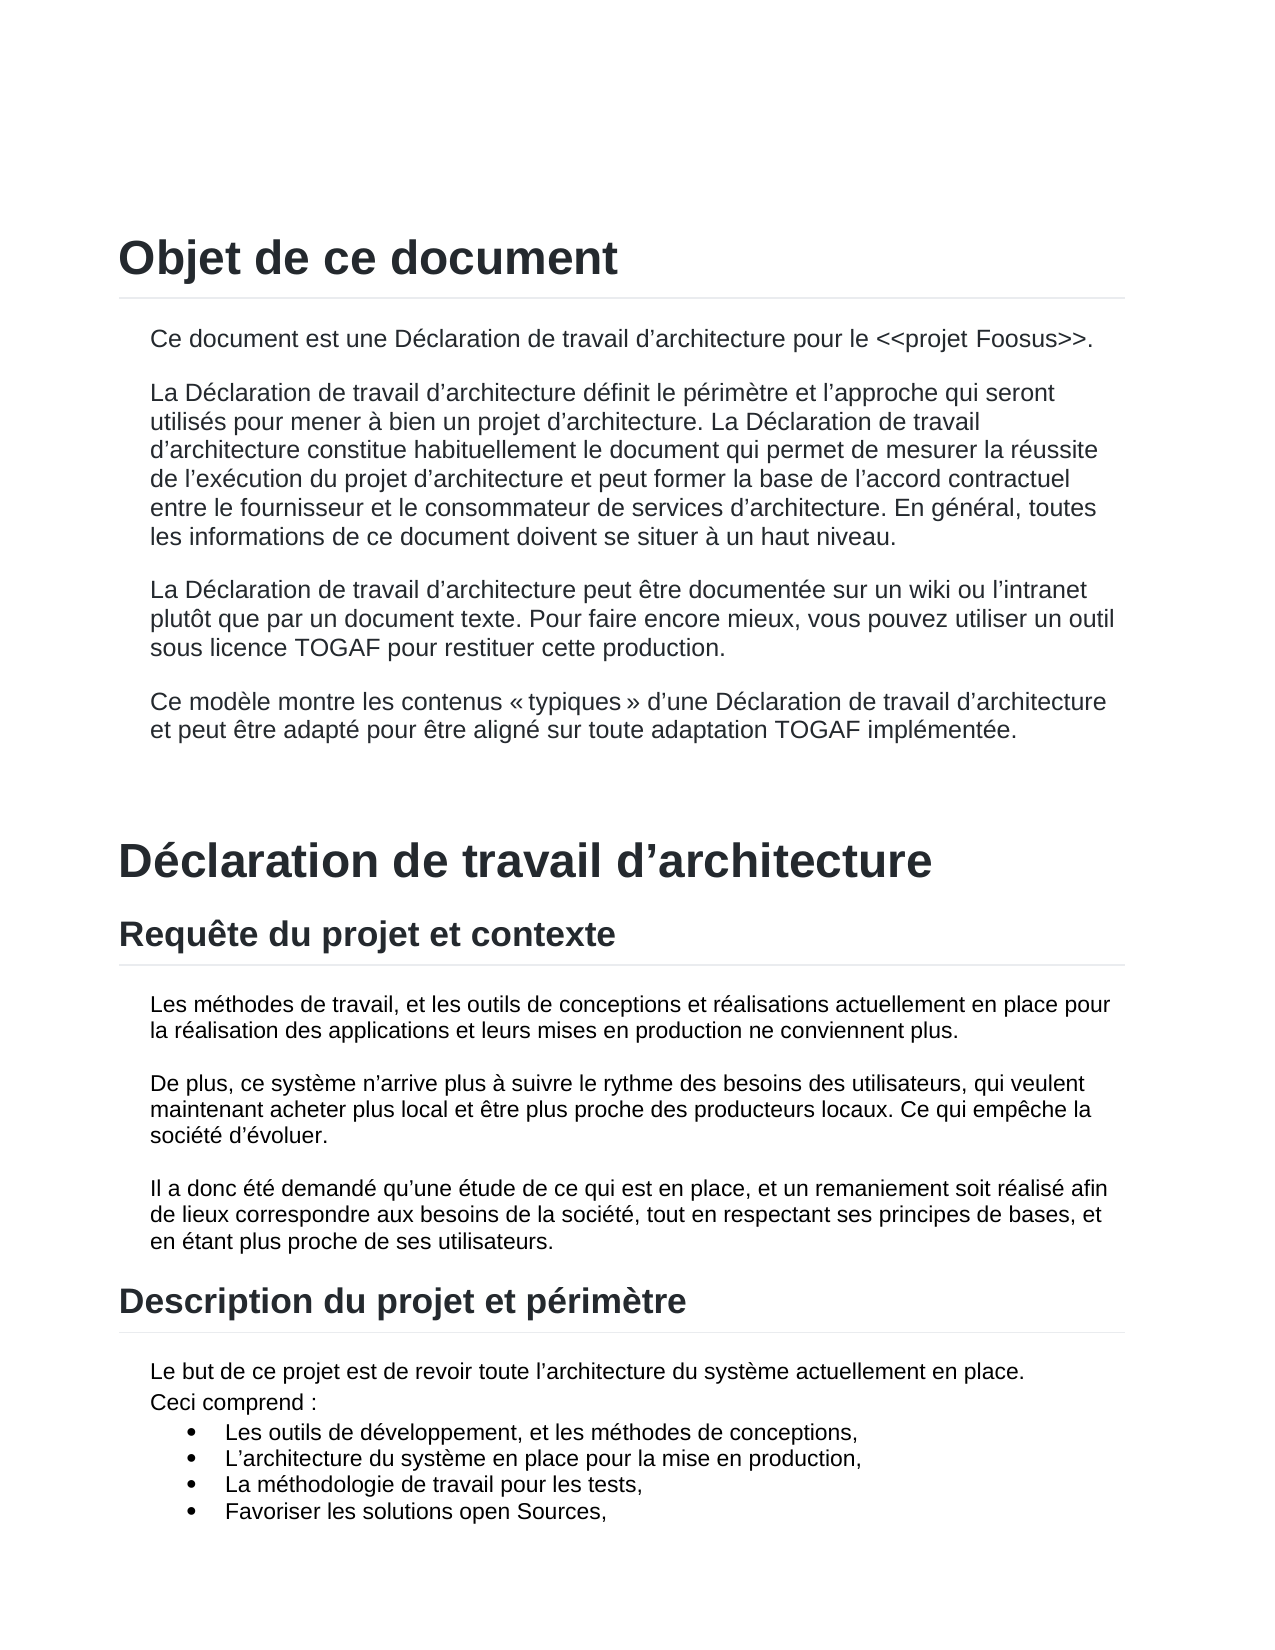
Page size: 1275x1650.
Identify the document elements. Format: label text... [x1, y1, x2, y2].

subtitle Déclaration de travail d’architecture [119, 833, 1125, 888]
list Les outils de développement, et les méthodes de conceptions, [187, 1419, 1125, 1445]
text Les méthodes de travail, et les outils de conceptions et réalisations actuellement en place pour la réalisation des applications et leurs mises en production ne conviennent plus. [150, 991, 1125, 1043]
text La Déclaration de travail d’architecture définit le périmètre et l’approche qui seront utilisés pour mener à bien un projet d’architecture. La Déclaration de travail d’architecture constitue habituellement le document qui permet de mesurer la réussite de l’exécution du projet d’architecture et peut former la base de l’accord contractuel entre le fournisseur et le consommateur de services d’architecture. En général, toutes les informations de ce document doivent se situer à un haut niveau. [150, 378, 1125, 550]
text De plus, ce système n’arrive plus à suivre le rythme des besoins des utilisateurs, qui veulent maintenant acheter plus local et être plus proche des producteurs locaux. Ce qui empêche la société d’évoluer. [150, 1070, 1125, 1149]
list La méthodologie de travail pour les tests, [187, 1471, 1125, 1498]
list L’architecture du système en place pour la mise en production, [187, 1445, 1125, 1471]
text Ceci comprend : [150, 1388, 1125, 1415]
subtitle Description du projet et périmètre [119, 1281, 1125, 1332]
text Il a donc été demandé qu’une étude de ce qui est en place, et un remaniement soit réalisé afin de lieux correspondre aux besoins de la société, tout en respectant ses principes de bases, et en étant plus proche de ses utilisateurs. [150, 1175, 1125, 1254]
text La Déclaration de travail d’architecture peut être documentée sur un wiki ou l’intranet plutôt que par un document texte. Pour faire encore mieux, vous pouvez utiliser un outil sous licence TOGAF pour restituer cette production. [150, 575, 1125, 661]
text Ce document est une Déclaration de travail d’architecture pour le <<projet Foosus>>. [150, 324, 1125, 353]
subtitle Objet de ce document [119, 230, 1125, 297]
subtitle Requête du projet et contexte [119, 913, 1125, 964]
text Le but de ce projet est de revoir toute l’architecture du système actuellement en place. [150, 1358, 1125, 1384]
text Ce modèle montre les contenus « typiques » d’une Déclaration de travail d’architecture et peut être adapté pour être aligné sur toute adaptation TOGAF implémentée. [150, 686, 1125, 744]
list Favoriser les solutions open Sources, [187, 1498, 1125, 1524]
